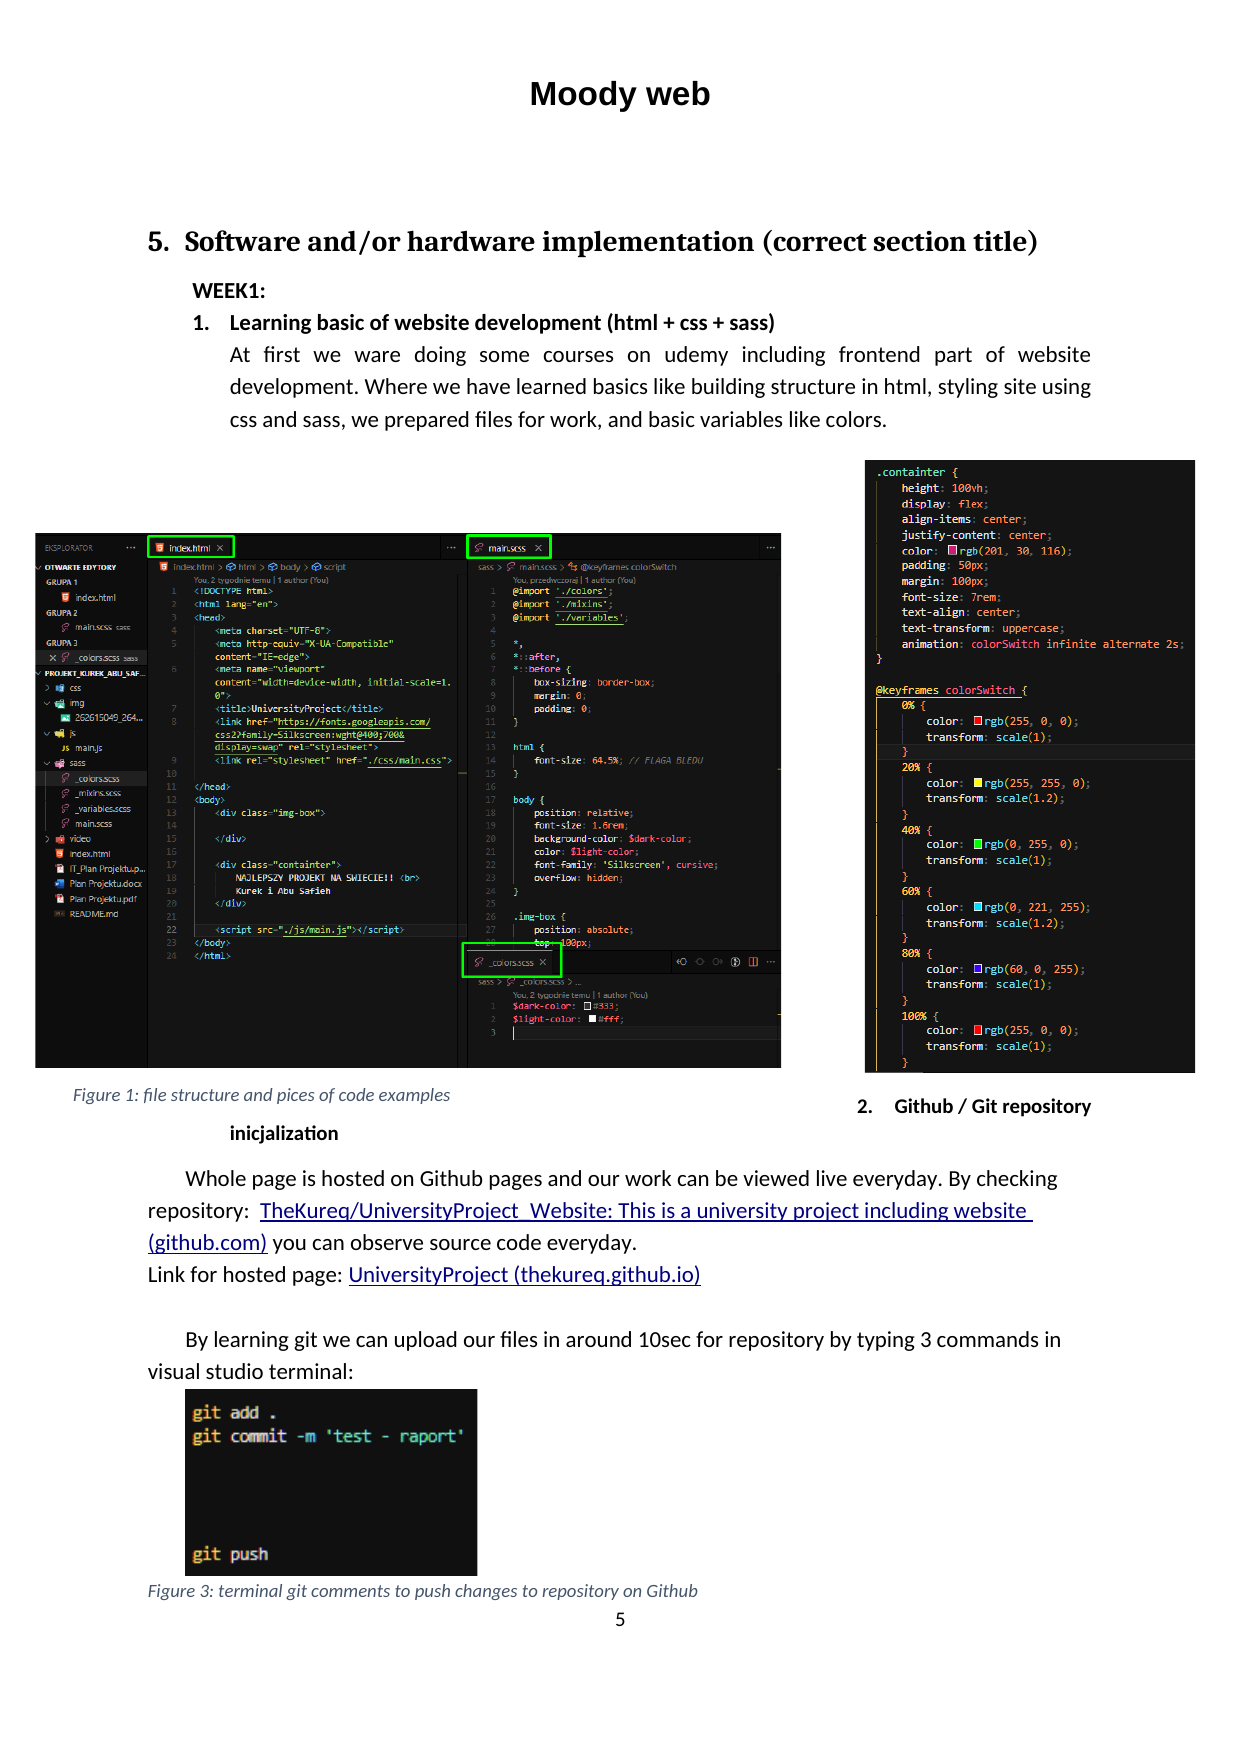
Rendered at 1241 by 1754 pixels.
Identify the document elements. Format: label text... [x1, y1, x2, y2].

list Learning basic of website development (html + css + sass) [192, 308, 1093, 336]
text Figure 1: file structure and pices of code examples [73, 1084, 812, 1107]
text By learning git we can upload our files in around 10sec for repository by typing 3 commands in visual studio terminal: [148, 1325, 1093, 1385]
text WEEK1: [148, 276, 1093, 304]
text Whole page is hosted on Github pages and our work can be viewed live everyday. By checking repository: TheKureq/UniversityProject_Website: This is a university project including website (github.com) you can observe source code everyday. Link for hosted page: UniversityProject (thekureq.github.io) [148, 1164, 1093, 1289]
subtitle Software and/or hardware implementation (correct section title) [148, 226, 1093, 259]
text Figure 3: terminal git comments to push changes to repository on Github [148, 1579, 1093, 1602]
list At first we ware doing some courses on udemy including frontend part of website development. Where we have learned basics like building structure in html, styling site using css and sass, we prepared files for work, and basic variables like colors. [229, 340, 1093, 433]
list Github / Git repository inicjalization [192, 1093, 1093, 1146]
